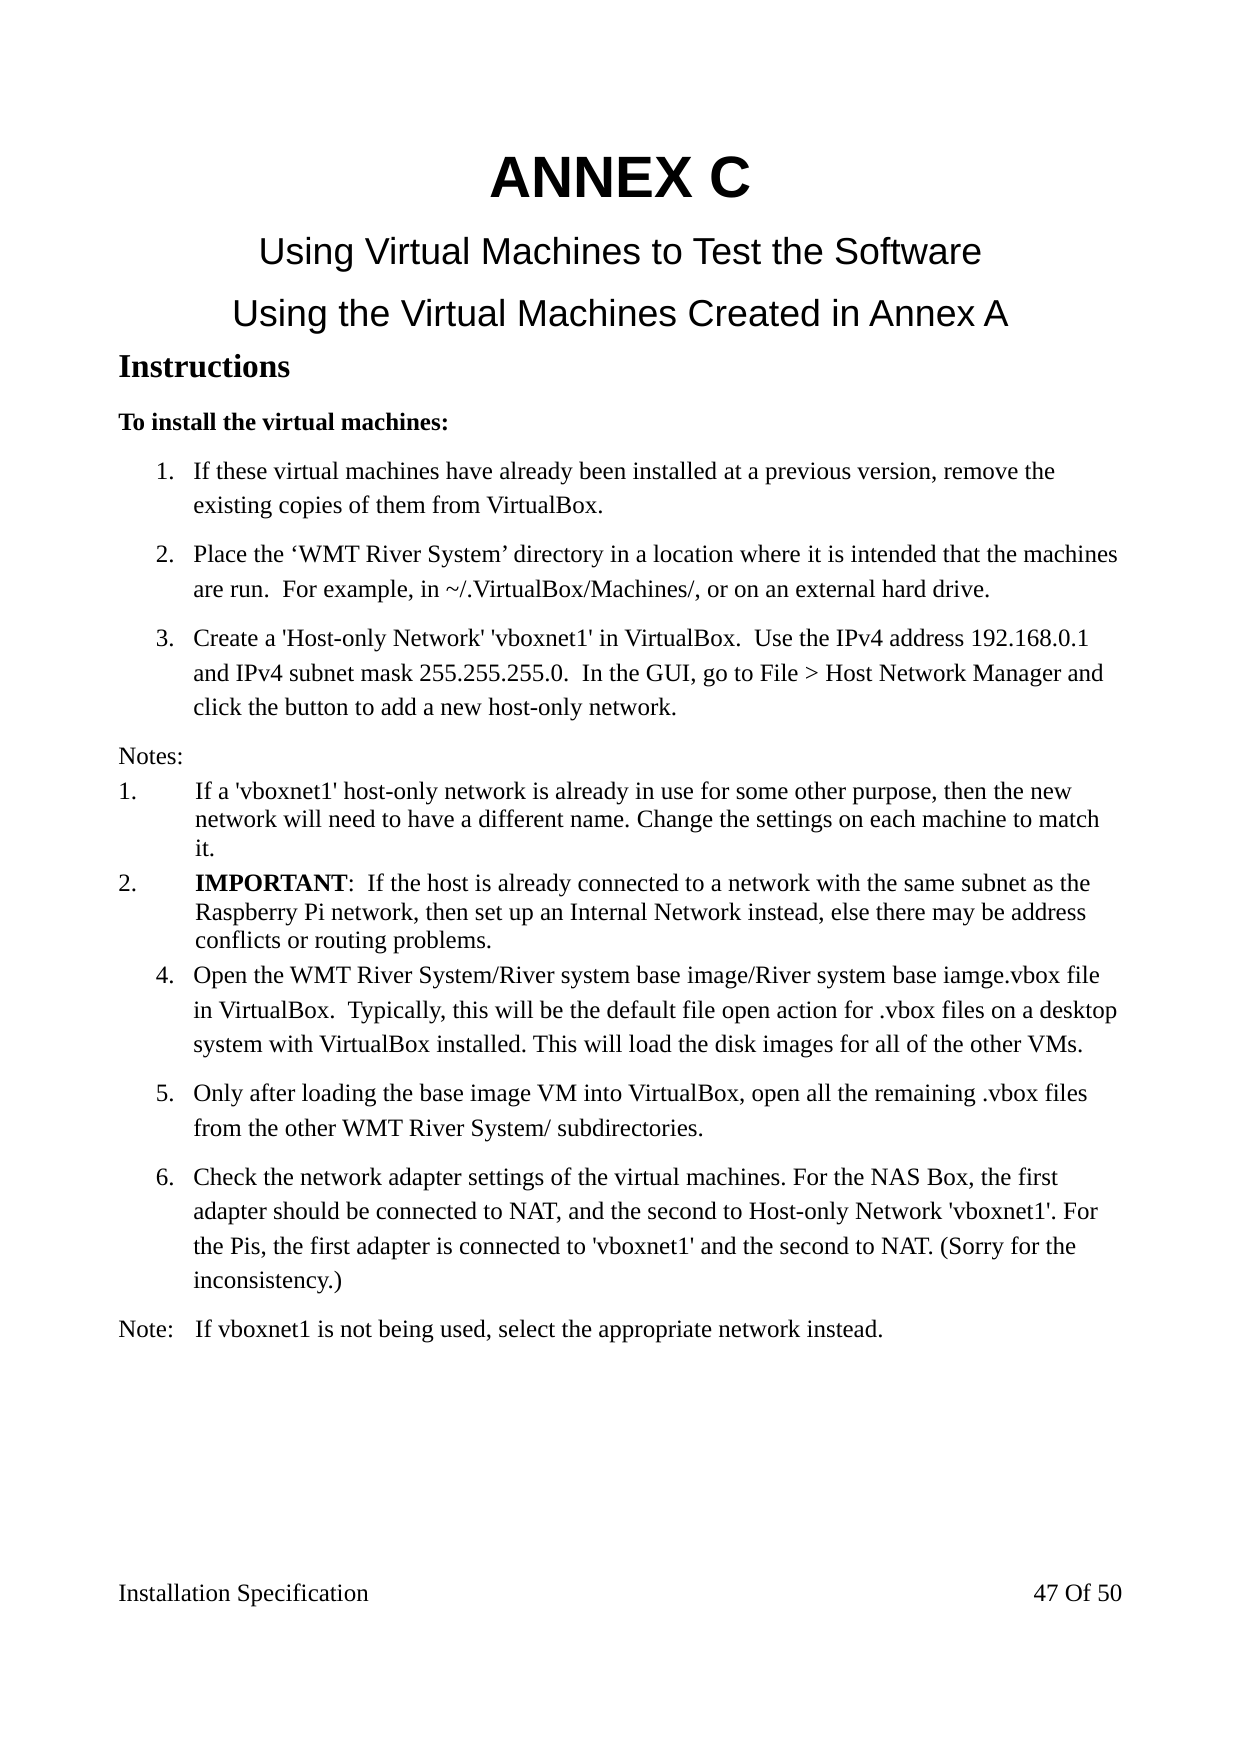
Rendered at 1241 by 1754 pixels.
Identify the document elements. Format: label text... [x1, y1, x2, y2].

title ANNEX C [118, 143, 1122, 210]
text Note: If vboxnet1 is not being used, select the appropriate network instead. [118, 1314, 1122, 1343]
text 2. IMPORTANT: If the host is already connected to a network with the same subnet as the Raspberry Pi network, then set up an Internal Network instead, else there may be address conflicts or routing problems. [118, 868, 1122, 954]
text To install the virtual machines: [118, 407, 1122, 436]
text Notes: [118, 741, 1122, 770]
list If these virtual machines have already been installed at a previous version, remove the existing copies of them from VirtualBox. [156, 456, 1122, 519]
text Instructions [118, 346, 1122, 385]
text 1. If a 'vboxnet1' host-only network is already in use for some other purpose, then the new network will need to have a different name. Change the settings on each machine to match it. [118, 776, 1122, 862]
list Place the ‘WMT River System’ directory in a location where it is intended that the machines are run. For example, in ~/.VirtualBox/Machines/, or on an external hard drive. [156, 539, 1122, 603]
list Check the network adapter settings of the virtual machines. For the NAS Box, the first adapter should be connected to NAT, and the second to Host-only Network 'vboxnet1'. For the Pis, the first adapter is connected to 'vboxnet1' and the second to NAT. (Sorry for the inconsistency.) [156, 1162, 1122, 1294]
list Create a 'Host-only Network' 'vboxnet1' in VirtualBox. Use the IPv4 address 192.168.0.1 and IPv4 subnet mask 255.255.255.0. In the GUI, go to File > Host Network Manager and click the button to add a new host-only network. [156, 623, 1122, 721]
subtitle Using Virtual Machines to Test the Software [118, 229, 1122, 272]
list Only after loading the base image VM into VirtualBox, open all the remaining .vbox files from the other WMT River System/ subdirectories. [156, 1078, 1122, 1141]
list Open the WMT River System/River system base image/River system base iamge.vbox file in VirtualBox. Typically, this will be the default file open action for .vbox files on a desktop system with VirtualBox installed. This will load the disk images for all of the other VMs. [156, 960, 1122, 1058]
subtitle Using the Virtual Machines Created in Annex A [118, 291, 1122, 334]
